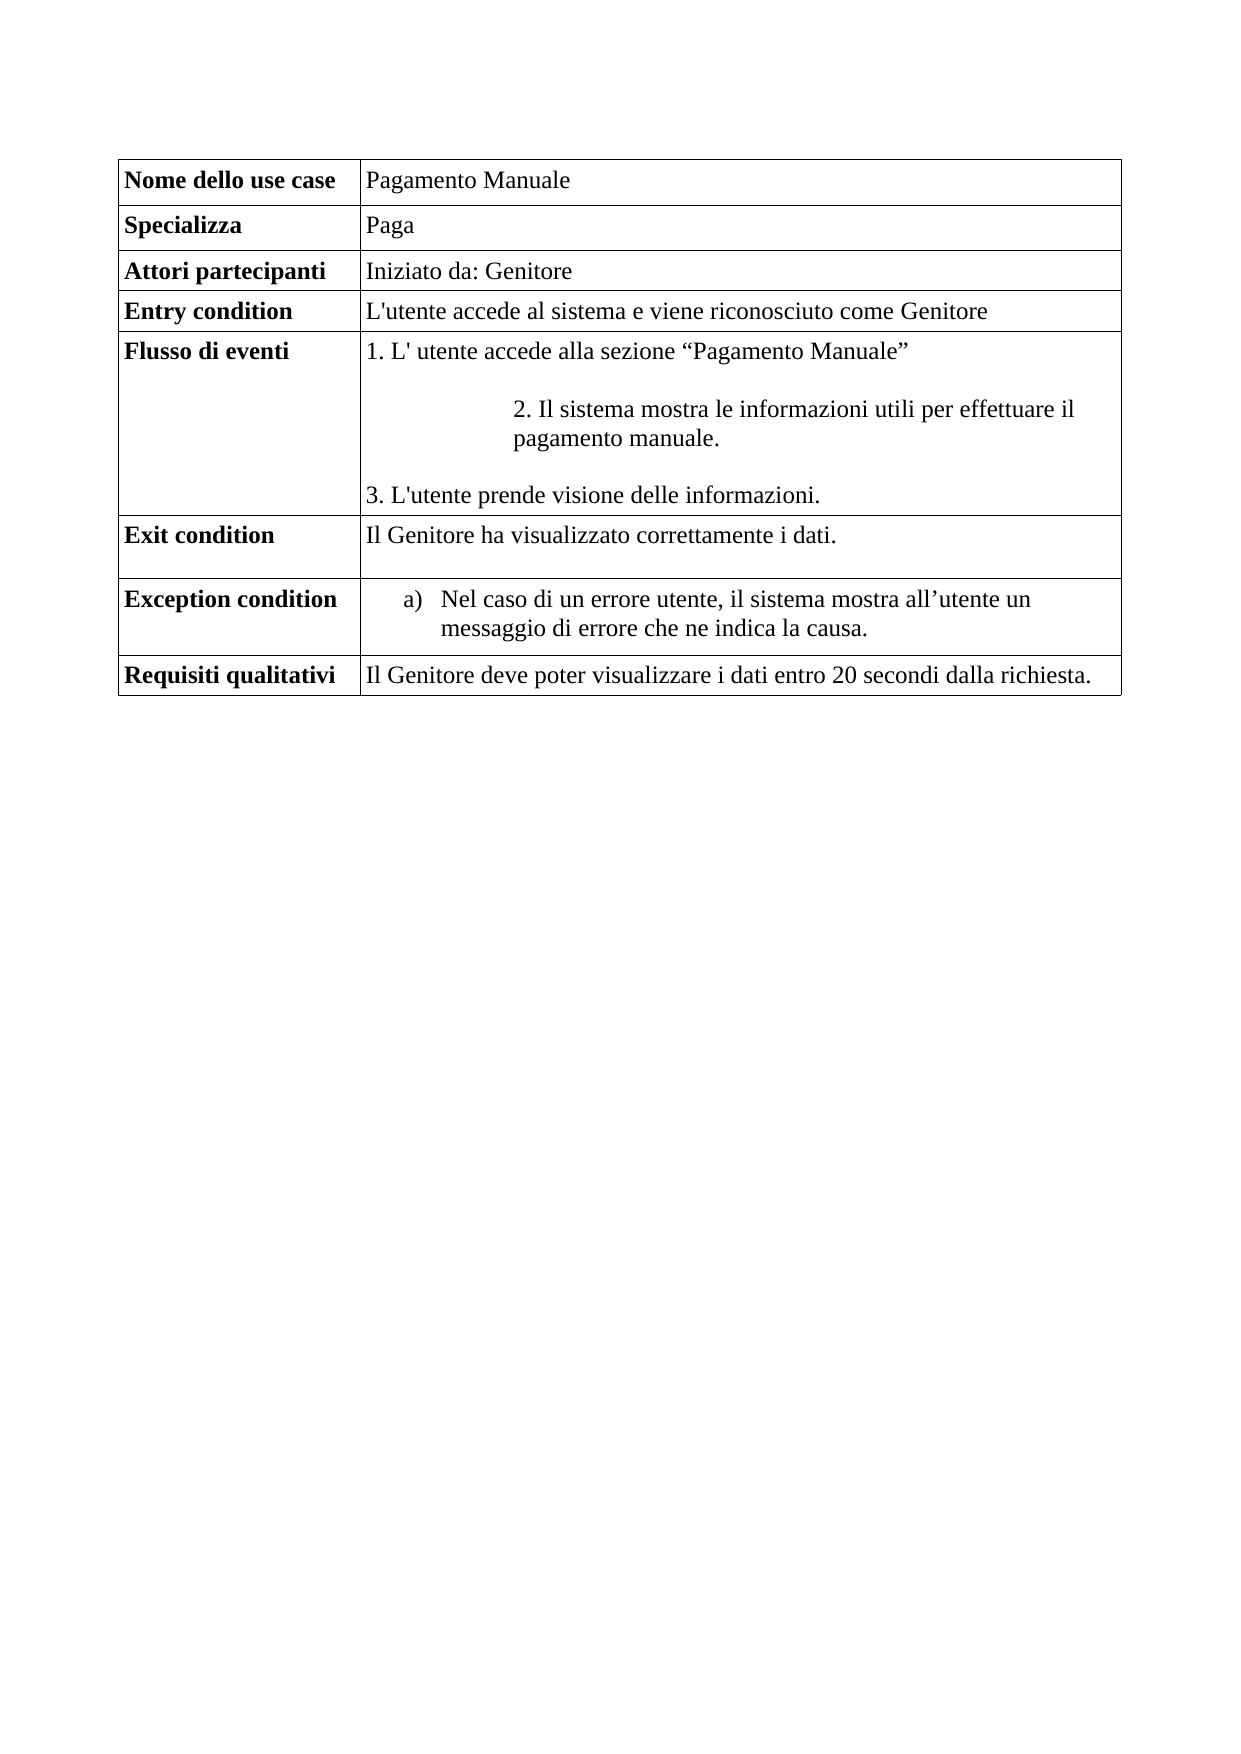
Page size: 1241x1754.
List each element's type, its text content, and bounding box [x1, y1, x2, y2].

table_cell L' utente accede alla sezione “Pagamento Manuale” Il sistema mostra le informazioni utili per effettuare il pagamento manuale. L'utente prende visione delle informazioni. [361, 332, 1121, 515]
table_cell Requisiti qualitativi [119, 656, 360, 695]
table_header Pagamento Manuale [361, 160, 1121, 205]
table_cell Exit condition [119, 516, 360, 578]
table_cell L'utente accede al sistema e viene riconosciuto come Genitore [361, 291, 1121, 331]
table_cell Entry condition [119, 291, 360, 331]
table_cell Il Genitore deve poter visualizzare i dati entro 20 secondi dalla richiesta. [361, 656, 1121, 695]
table_cell Flusso di eventi [119, 332, 360, 515]
table_cell Iniziato da: Genitore [361, 251, 1121, 290]
table_header Nome dello use case [119, 160, 360, 205]
table_cell Specializza [119, 206, 360, 250]
table_cell Nel caso di un errore utente, il sistema mostra all’utente un messaggio di errore che ne indica la causa. [361, 579, 1121, 655]
table_cell Attori partecipanti [119, 251, 360, 290]
table_cell Exception condition [119, 579, 360, 655]
table_cell Il Genitore ha visualizzato correttamente i dati. [361, 516, 1121, 578]
table_cell Paga [361, 206, 1121, 250]
